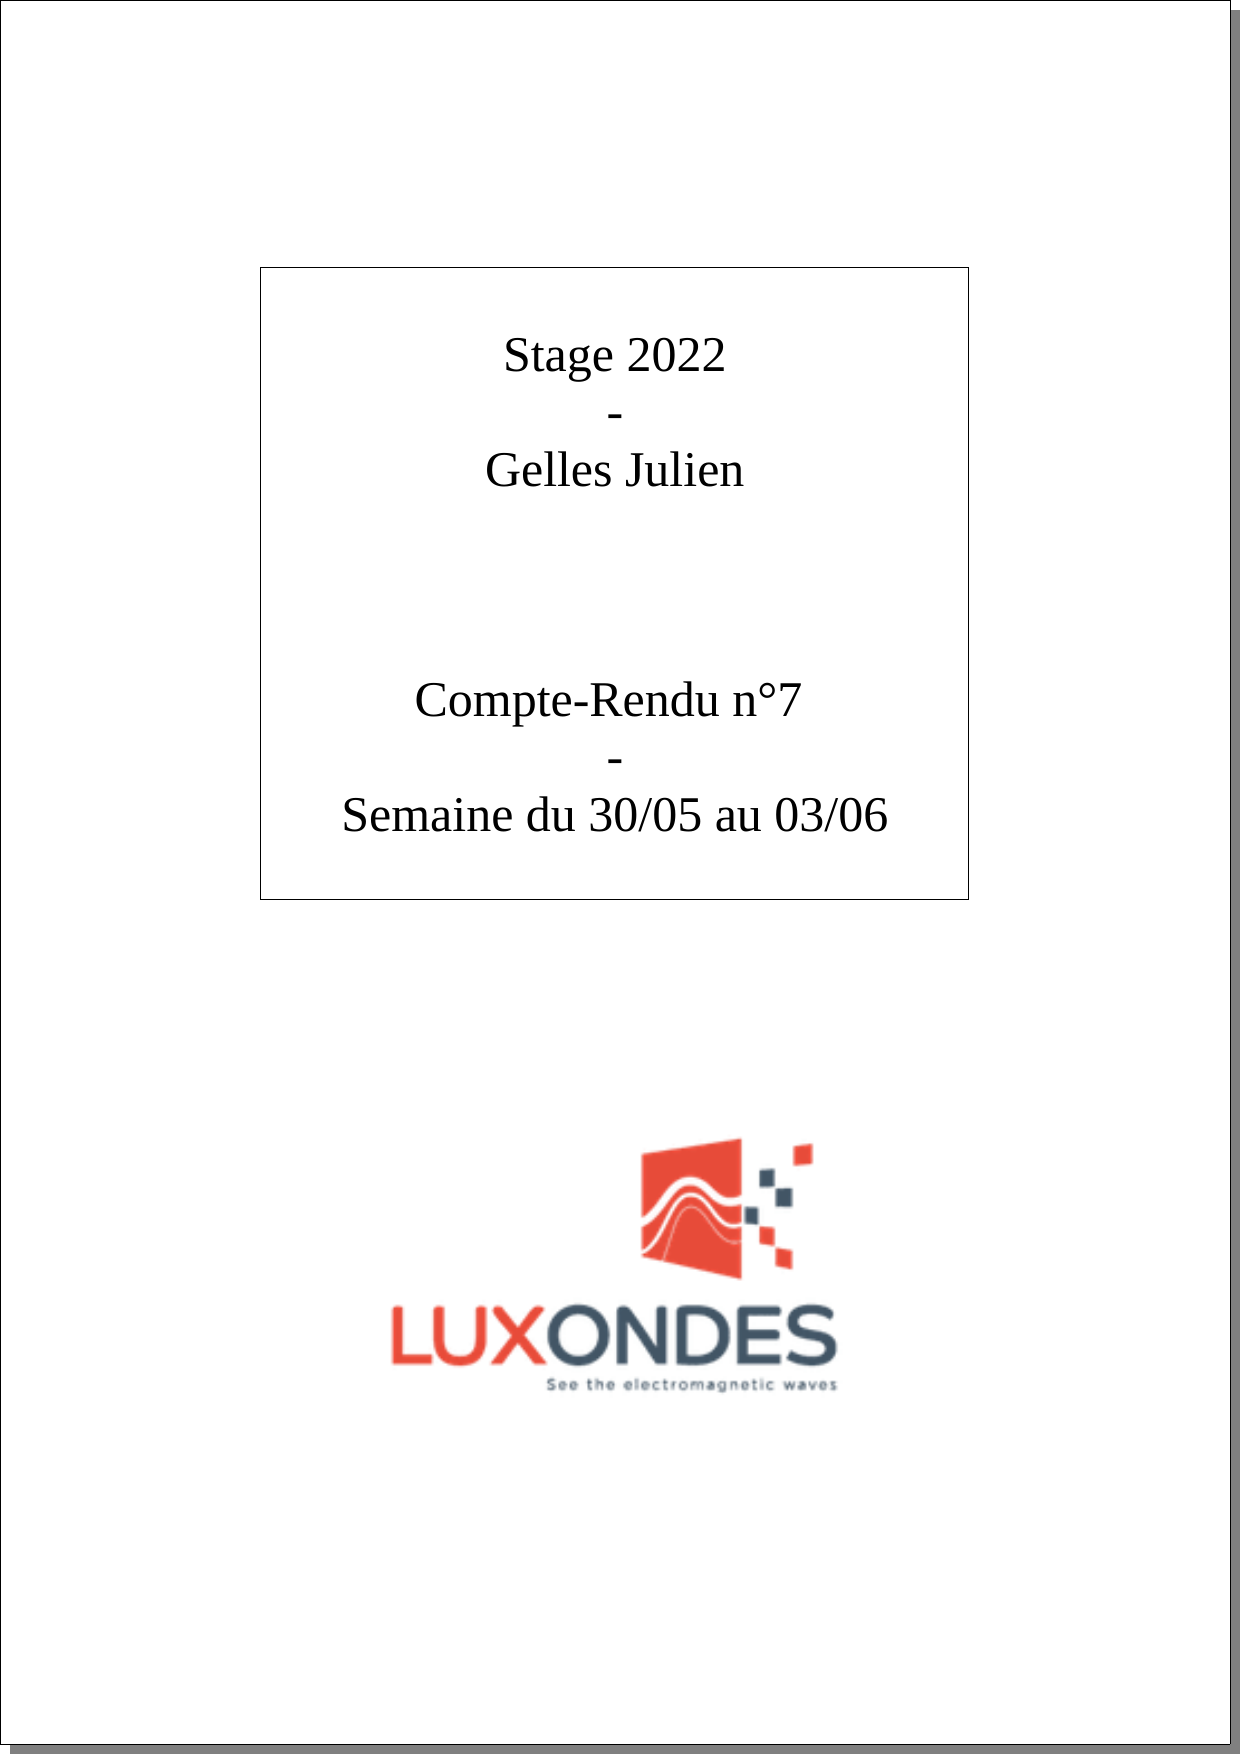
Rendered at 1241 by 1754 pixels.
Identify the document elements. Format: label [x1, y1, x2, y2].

picture [336, 1095, 894, 1440]
